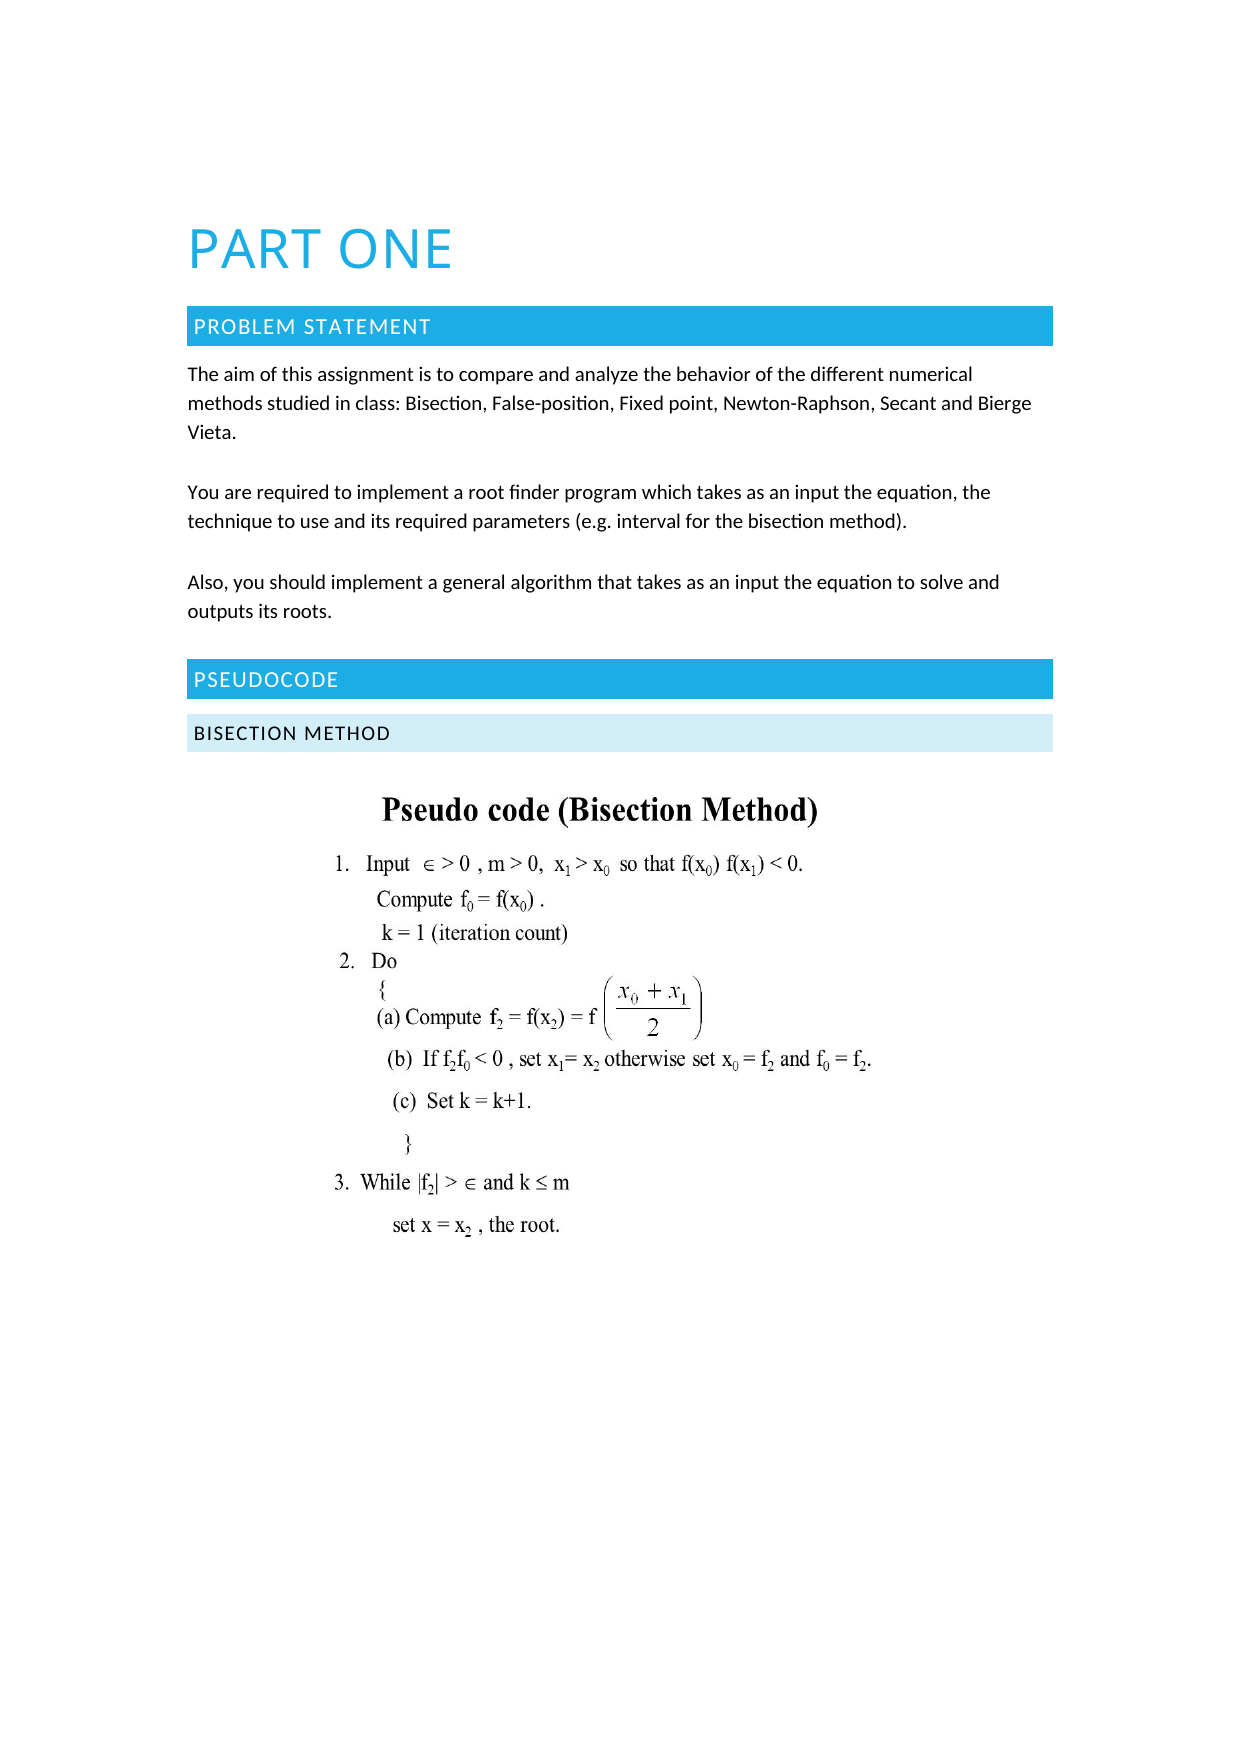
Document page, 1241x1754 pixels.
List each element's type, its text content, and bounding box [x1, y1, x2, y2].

text You are required to implement a root finder program which takes as an input the equation, the technique to use and its required parameters (e.g. interval for the bisection method). [187, 479, 1053, 534]
title Part one [187, 210, 1053, 284]
subtitle Pseudocode [194, 665, 1046, 693]
text The aim of this assignment is to compare and analyze the behavior of the different numerical methods studied in class: Bisection, False-position, Fixed point, Newton-Raphson, Secant and Bierge Vieta. [187, 361, 1053, 444]
subtitle Problem statement [194, 312, 1046, 340]
subtitle Bisection method [194, 720, 1046, 745]
picture [279, 777, 920, 1281]
text Also, you should implement a general algorithm that takes as an input the equation to solve and outputs its roots. [187, 569, 1053, 624]
